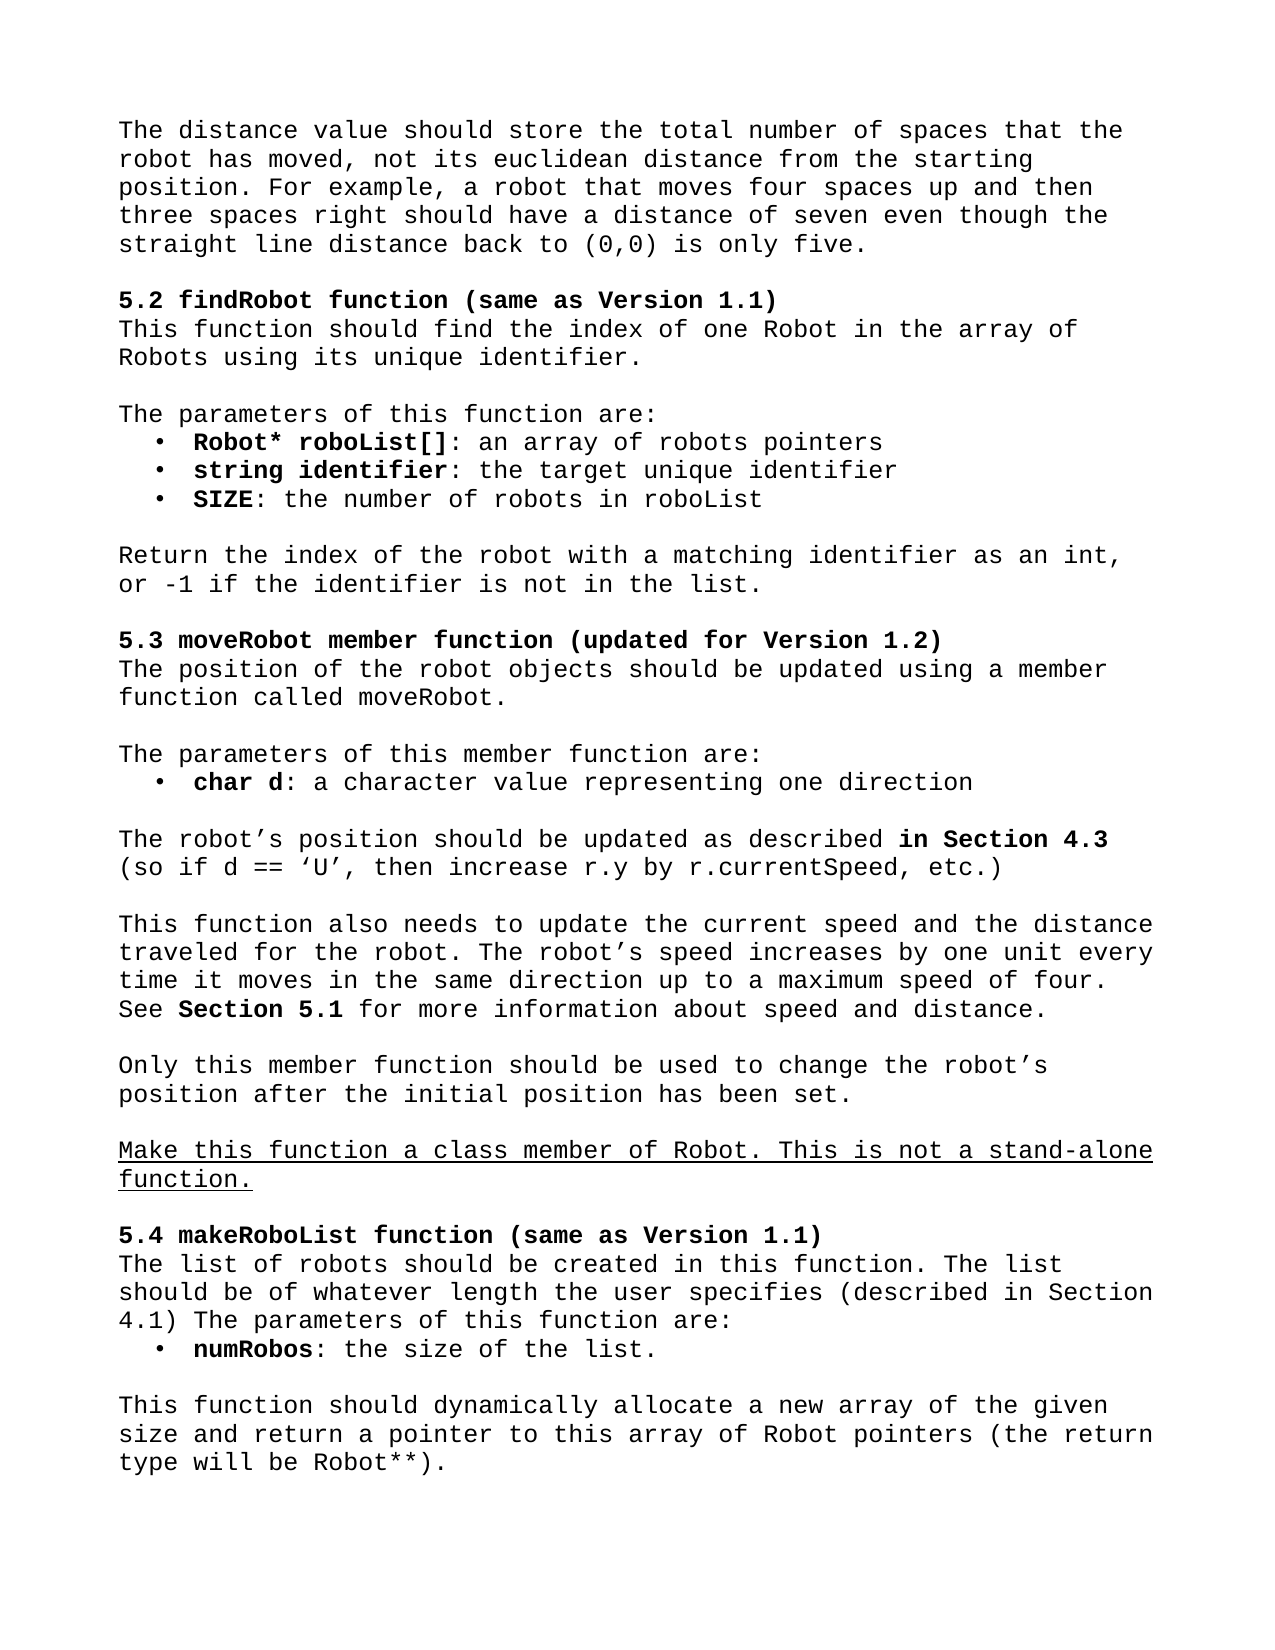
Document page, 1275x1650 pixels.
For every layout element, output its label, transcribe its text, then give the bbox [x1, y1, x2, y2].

list string identifier: the target unique identifier [156, 458, 1157, 486]
list SIZE: the number of robots in roboList [156, 486, 1157, 515]
text The position of the robot objects should be updated using a member function called moveRobot. [118, 656, 1157, 713]
text This function should find the index of one Robot in the array of Robots using its unique identifier. [118, 316, 1157, 373]
text 5.4 makeRoboList function (same as Version 1.1) [118, 1223, 1157, 1251]
text This function also needs to update the current speed and the distance traveled for the robot. The robot’s speed increases by one unit every time it moves in the same direction up to a maximum speed of four. See Section 5.1 for more information about speed and distance. [118, 911, 1157, 1025]
list char d: a character value representing one direction [156, 770, 1157, 798]
list Robot* roboList[]: an array of robots pointers [156, 430, 1157, 458]
text The robot’s position should be updated as described in Section 4.3 (so if d == ‘U’, then increase r.y by r.currentSpeed, etc.) [118, 826, 1157, 883]
text Make this function a class member of Robot. This is not a stand-alone function. [118, 1138, 1157, 1195]
text The parameters of this member function are: [118, 741, 1157, 770]
text The distance value should store the total number of spaces that the robot has moved, not its euclidean distance from the starting position. For example, a robot that moves four spaces up and then three spaces right should have a distance of seven even though the straight line distance back to (0,0) is only five. [118, 118, 1157, 260]
text 5.3 moveRobot member function (updated for Version 1.2) [118, 628, 1157, 656]
text This function should dynamically allocate a new array of the given size and return a pointer to this array of Robot pointers (the return type will be Robot**). [118, 1393, 1157, 1478]
list numRobos: the size of the list. [156, 1336, 1157, 1365]
text 5.2 findRobot function (same as Version 1.1) [118, 288, 1157, 316]
text Only this member function should be used to change the robot’s position after the initial position has been set. [118, 1053, 1157, 1110]
text Return the index of the robot with a matching identifier as an int, or -1 if the identifier is not in the list. [118, 543, 1157, 600]
text The list of robots should be created in this function. The list should be of whatever length the user specifies (described in Section 4.1) The parameters of this function are: [118, 1251, 1157, 1336]
text The parameters of this function are: [118, 401, 1157, 430]
